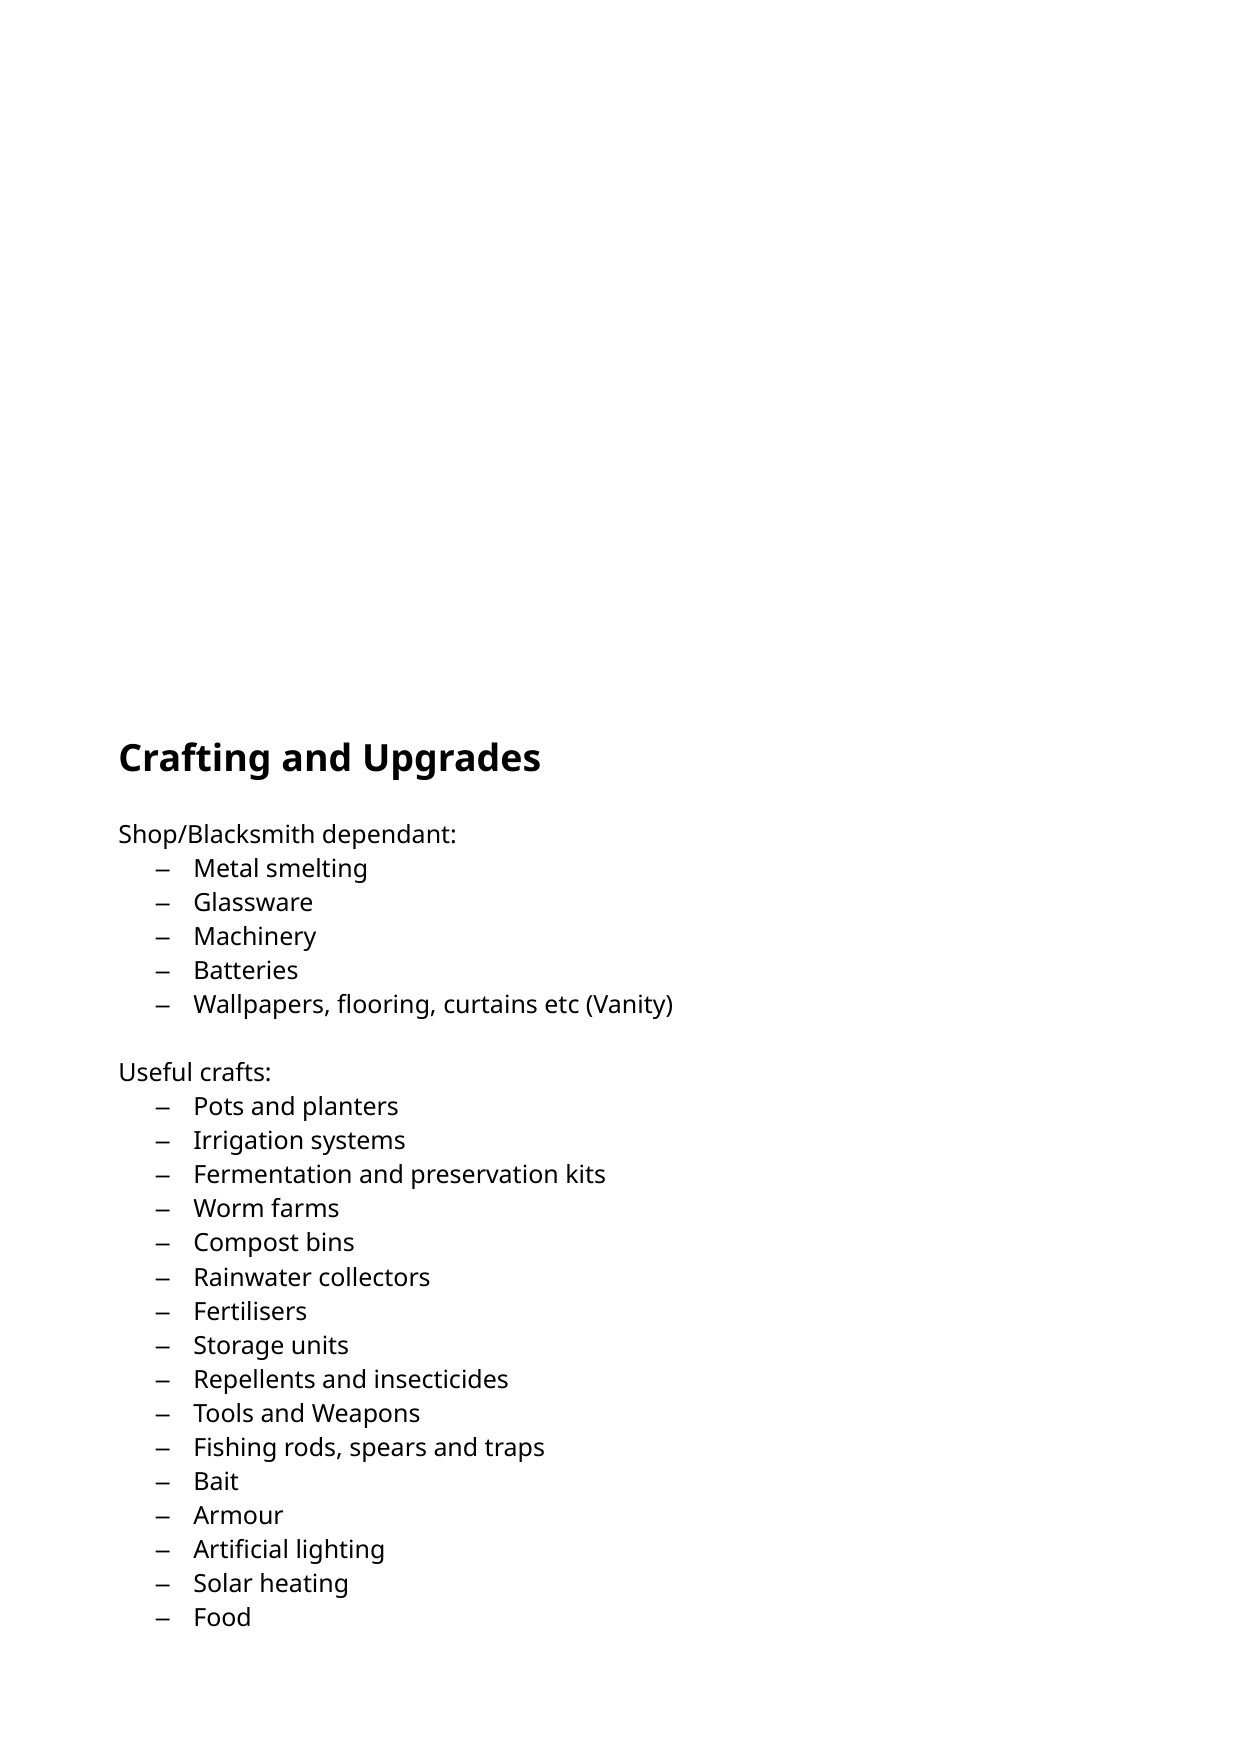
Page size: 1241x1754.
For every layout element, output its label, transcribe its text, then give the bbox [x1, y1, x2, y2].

list Bait [156, 1463, 1122, 1498]
list Tools and Weapons [156, 1395, 1122, 1429]
list Rainwater collectors [156, 1259, 1122, 1293]
list Artificial lighting [156, 1532, 1122, 1566]
list Wallpapers, flooring, curtains etc (Vanity) [156, 987, 1122, 1021]
list Metal smelting [156, 850, 1122, 884]
list Compost bins [156, 1225, 1122, 1259]
list Worm farms [156, 1191, 1122, 1225]
list Storage units [156, 1327, 1122, 1361]
list Fermentation and preservation kits [156, 1157, 1122, 1191]
list Pots and planters [156, 1089, 1122, 1123]
list Glassware [156, 884, 1122, 918]
list Irrigation systems [156, 1123, 1122, 1157]
list Batteries [156, 953, 1122, 987]
list Armour [156, 1498, 1122, 1532]
list Fishing rods, spears and traps [156, 1429, 1122, 1463]
text Shop/Blacksmith dependant: [118, 816, 1122, 850]
list Solar heating [156, 1566, 1122, 1600]
text Useful crafts: [118, 1055, 1122, 1089]
list Food [156, 1600, 1122, 1634]
list Machinery [156, 918, 1122, 953]
list Repellents and insecticides [156, 1361, 1122, 1395]
list Fertilisers [156, 1293, 1122, 1327]
text Crafting and Upgrades [118, 731, 1122, 782]
